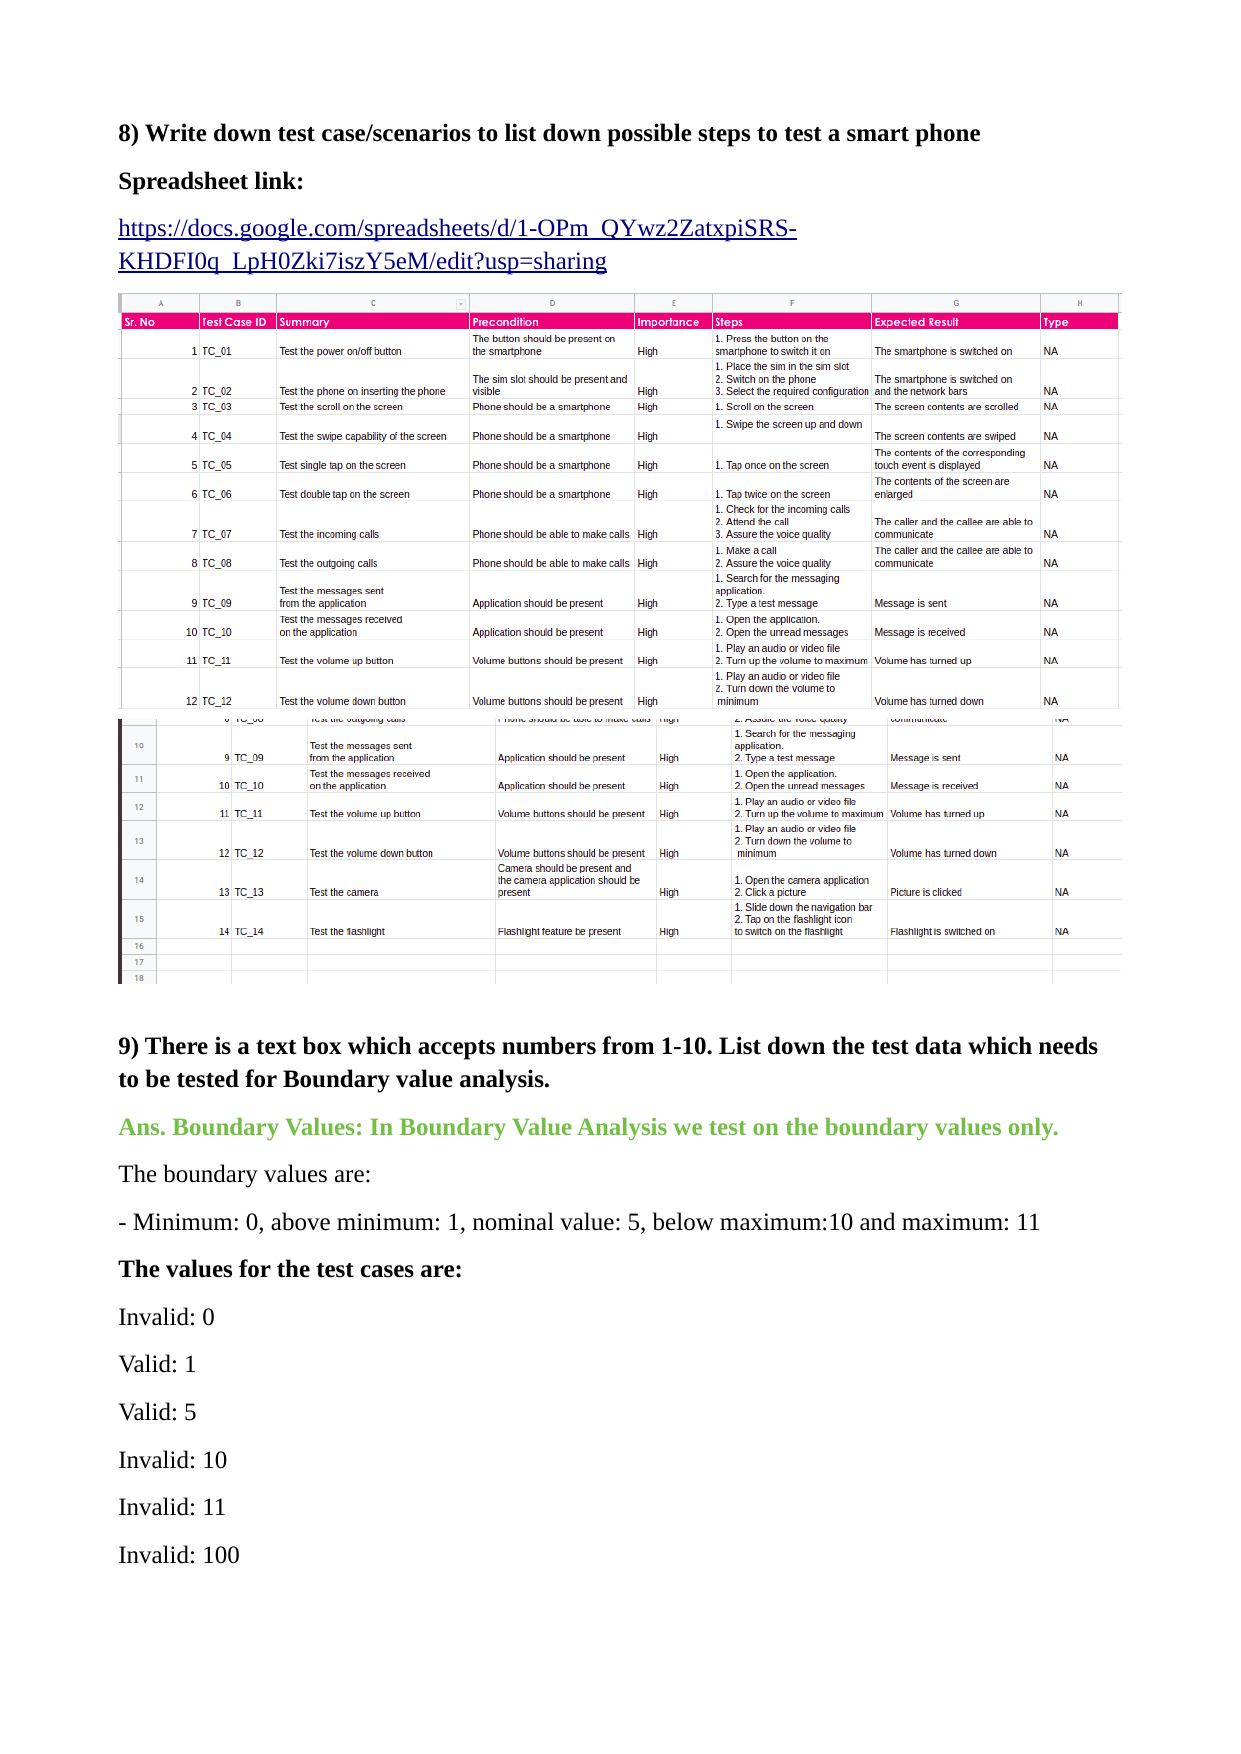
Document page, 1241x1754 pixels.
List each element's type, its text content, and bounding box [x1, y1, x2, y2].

picture [118, 719, 1123, 984]
text 8) Write down test case/scenarios to list down possible steps to test a smart phone [118, 118, 1122, 147]
picture [118, 293, 1123, 709]
text 9) There is a text box which accepts numbers from 1-10. List down the test data which needs to be tested for Boundary value analysis. [118, 1031, 1122, 1093]
text Invalid: 100 [118, 1540, 1122, 1569]
text The boundary values are: [118, 1159, 1122, 1188]
text Invalid: 0 [118, 1302, 1122, 1331]
text The values for the test cases are: [118, 1254, 1122, 1283]
text - Minimum: 0, above minimum: 1, nominal value: 5, below maximum:10 and maximum: 11 [118, 1207, 1122, 1236]
text Invalid: 10 [118, 1445, 1122, 1473]
text Invalid: 11 [118, 1492, 1122, 1521]
text Ans. Boundary Values: In Boundary Value Analysis we test on the boundary values only. [118, 1112, 1122, 1140]
text Valid: 5 [118, 1397, 1122, 1426]
text https://docs.google.com/spreadsheets/d/1-OPm_QYwz2ZatxpiSRS-KHDFI0q_LpH0Zki7iszY5eM/edit?usp=sharing [118, 213, 1122, 275]
text Valid: 1 [118, 1349, 1122, 1378]
text Spreadsheet link: [118, 166, 1122, 194]
